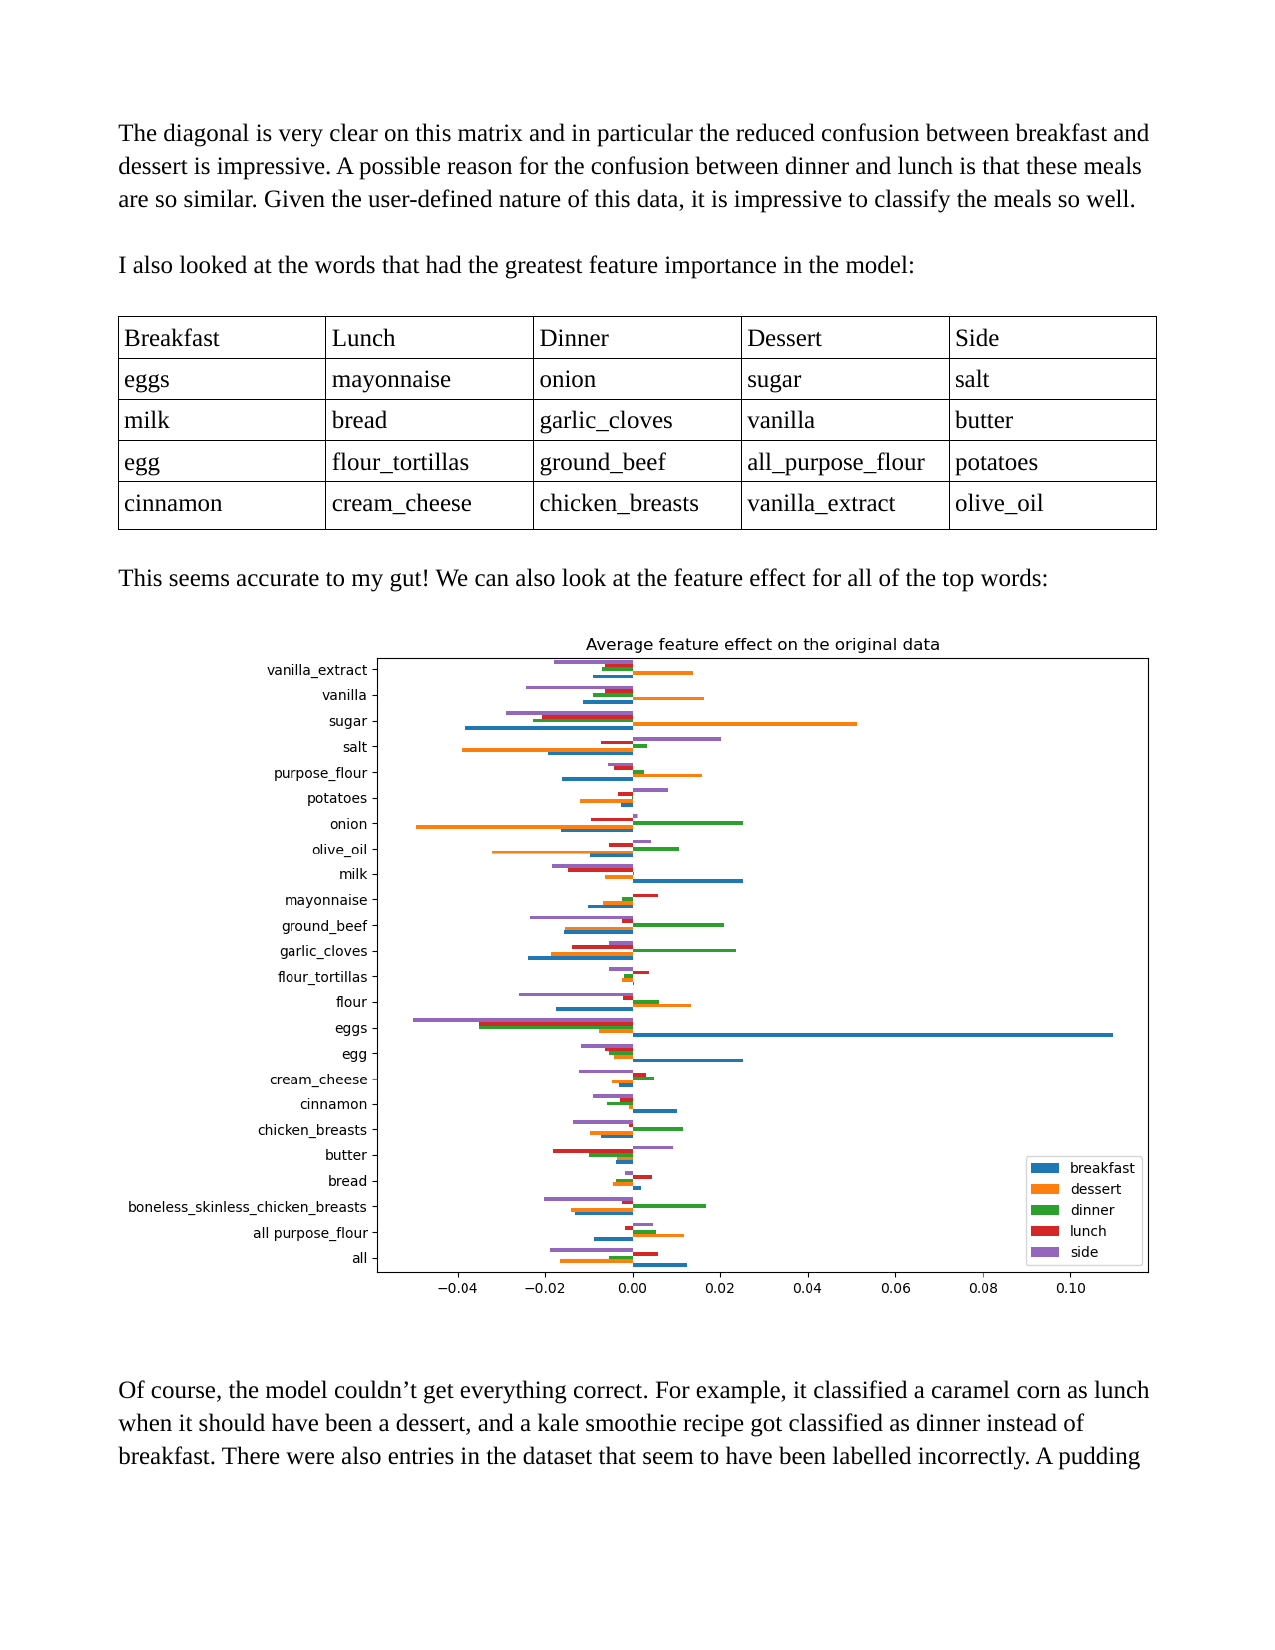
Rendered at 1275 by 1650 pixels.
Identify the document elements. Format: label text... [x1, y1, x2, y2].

table_cell potatoes [950, 441, 1156, 481]
table_header Lunch [326, 317, 533, 357]
table_cell vanilla_extract [742, 482, 949, 529]
table_cell olive_oil [950, 482, 1156, 529]
table_cell chicken_breasts [534, 482, 741, 529]
text The diagonal is very clear on this matrix and in particular the reduced confusion between breakfast and dessert is impressive. A possible reason for the confusion between dinner and lunch is that these meals are so similar. Given the user-defined nature of this data, it is impressive to classify the meals so well. [118, 118, 1157, 213]
text Of course, the model couldn’t get everything correct. For example, it classified a caramel corn as lunch when it should have been a dessert, and a kale smoothie recipe got classified as dinner instead of breakfast. There were also entries in the dataset that seem to have been labelled incorrectly. A pudding [118, 1375, 1157, 1470]
table_header Breakfast [119, 317, 325, 357]
table_cell onion [534, 359, 741, 399]
table_cell butter [950, 400, 1156, 440]
table_cell mayonnaise [326, 359, 533, 399]
table_cell all_purpose_flour [742, 441, 949, 481]
table_cell sugar [742, 359, 949, 399]
table_cell bread [326, 400, 533, 440]
text I also looked at the words that had the greatest feature importance in the model: [118, 250, 1157, 279]
table_cell flour_tortillas [326, 441, 533, 481]
table_cell garlic_cloves [534, 400, 741, 440]
table_cell ground_beef [534, 441, 741, 481]
table_header Dessert [742, 317, 949, 357]
table_cell vanilla [742, 400, 949, 440]
table_cell milk [119, 400, 325, 440]
table_cell cream_cheese [326, 482, 533, 529]
table_cell salt [950, 359, 1156, 399]
picture [118, 628, 1157, 1305]
text This seems accurate to my gut! We can also look at the feature effect for all of the top words: [118, 563, 1157, 592]
table_cell cinnamon [119, 482, 325, 529]
table_cell egg [119, 441, 325, 481]
table_header Dinner [534, 317, 741, 357]
table_header Side [950, 317, 1156, 357]
table_cell eggs [119, 359, 325, 399]
